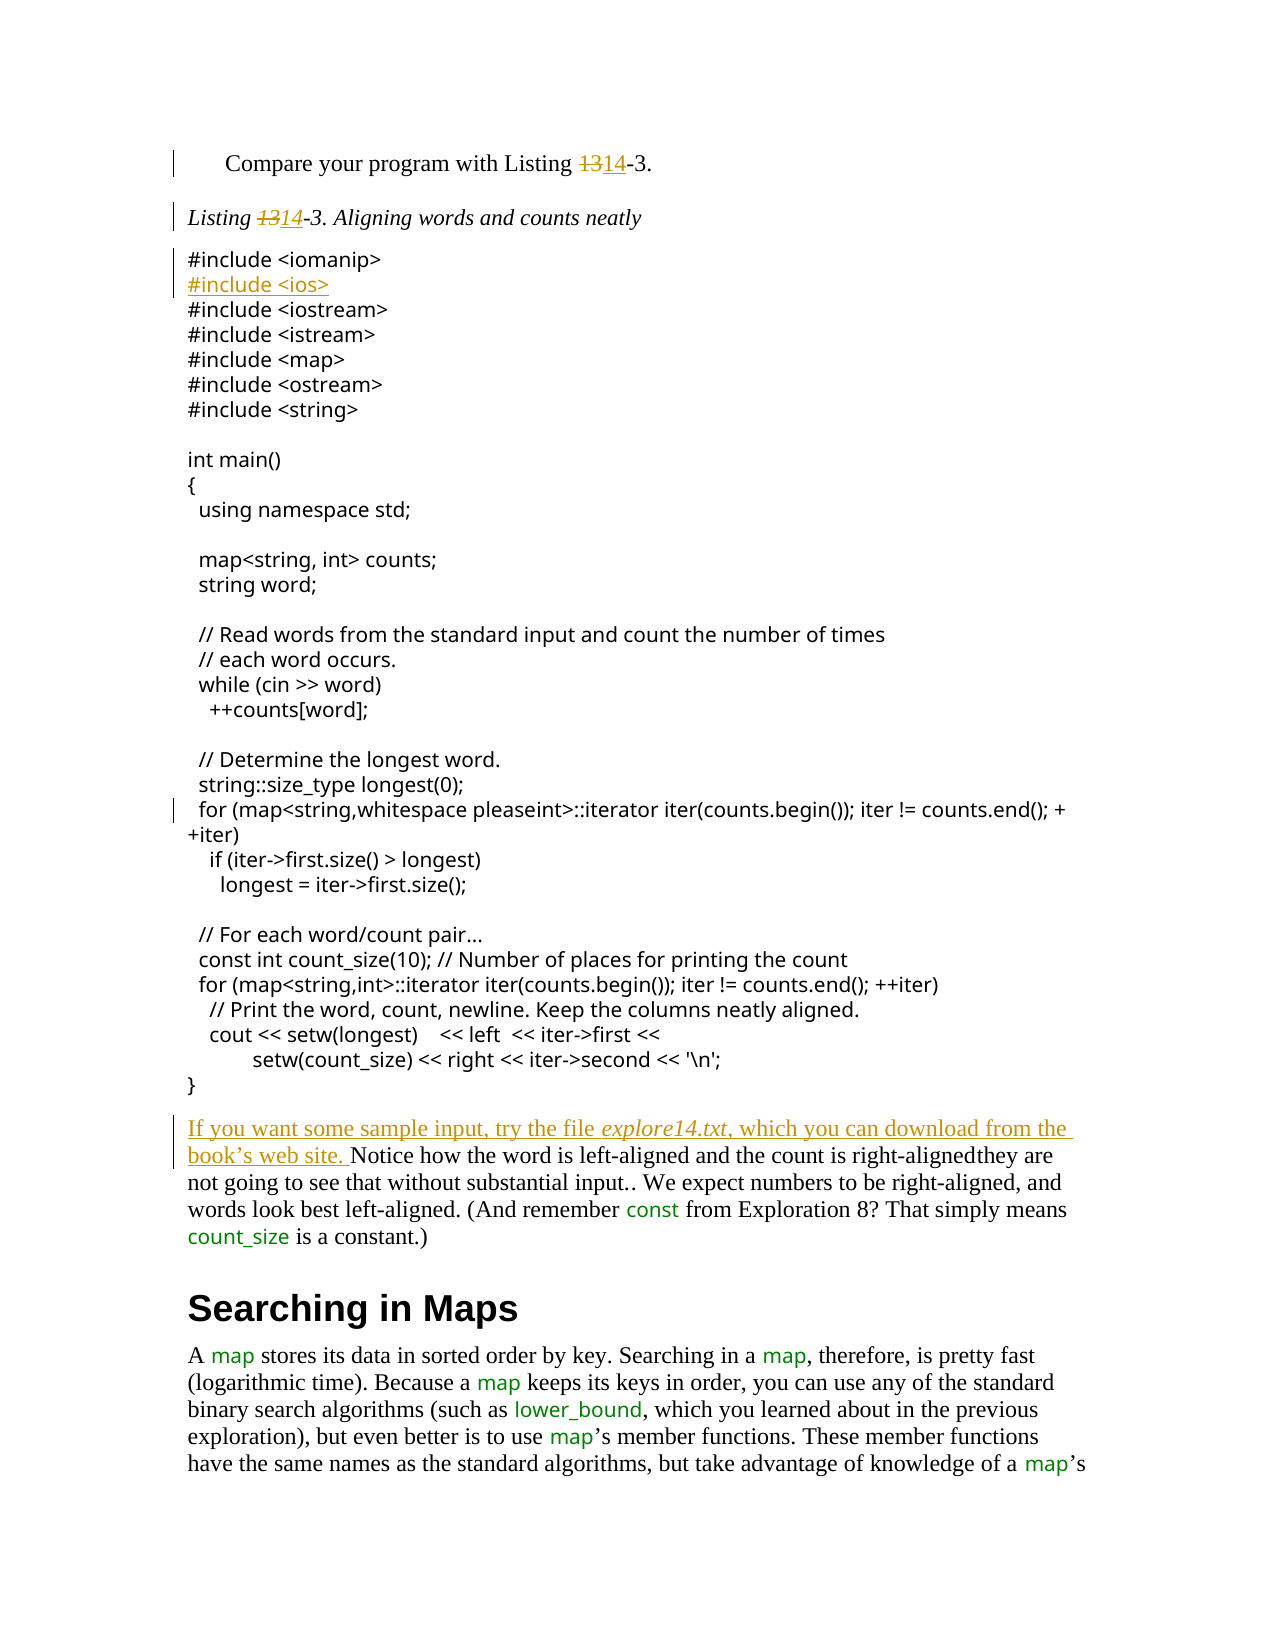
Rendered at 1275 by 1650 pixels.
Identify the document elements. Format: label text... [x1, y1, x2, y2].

text setw(count_size) << right << iter->second << '\n'; [187, 1048, 1072, 1073]
text map<string, int> counts; [187, 548, 1072, 573]
text while (cin >> word) [187, 673, 1072, 698]
text // Determine the longest word. [187, 748, 1072, 773]
text // each word occurs. [187, 648, 1072, 673]
text if (iter->first.size() > longest) [187, 848, 1072, 873]
text #include <istream> [187, 323, 1072, 348]
text longest = iter->first.size(); [187, 873, 1072, 898]
text // For each word/count pair... [187, 923, 1072, 948]
text string::size_type longest(0); [187, 773, 1072, 798]
text string word; [187, 573, 1072, 598]
text int main() [187, 448, 1072, 473]
text ++counts[word]; [187, 698, 1072, 723]
text // Read words from the standard input and count the number of times [187, 623, 1072, 648]
text If you want some sample input, try the file explore14.txt, which you can download from the book’s web site. Notice how the word is left-aligned and the count is right-alignedthey are not going to see that without substantial input.. We expect numbers to be right-aligned, and words look best left-aligned. (And remember const from Exploration 8? That simply means count_size is a constant.) [187, 1114, 1087, 1250]
text } [187, 1073, 1072, 1098]
text using namespace std; [187, 498, 1072, 523]
text for (map<string,int>::iterator iter(counts.begin()); iter != counts.end(); ++iter) [187, 973, 1072, 998]
text Listing 14-3. Aligning words and counts neatly [187, 202, 1087, 231]
text for (map<string,whitespace pleaseint>::iterator iter(counts.begin()); iter != counts.end(); ++iter) [187, 798, 1072, 848]
text const int count_size(10); // Number of places for printing the count [187, 948, 1072, 973]
text #include <iomanip> [187, 248, 1072, 273]
text #include <ostream> [187, 373, 1072, 398]
text cout << setw(longest) << left << iter->first << [187, 1023, 1072, 1048]
text { [187, 473, 1072, 498]
subtitle Searching in Maps [187, 1287, 1087, 1329]
text #include <iostream> [187, 298, 1072, 323]
text // Print the word, count, newline. Keep the columns neatly aligned. [187, 998, 1072, 1023]
text #include <map> [187, 348, 1072, 373]
text #include <string> [187, 398, 1072, 423]
text #include <ios> [187, 273, 1072, 298]
text A map stores its data in sorted order by key. Searching in a map, therefore, is pretty fast (logarithmic time). Because a map keeps its keys in order, you can use any of the standard binary search algorithms (such as lower_bound, which you learned about in the previous exploration), but even better is to use map’s member functions. These member functions have the same names as the standard algorithms, but take advantage of knowledge of a map’s [187, 1342, 1087, 1477]
text Compare your program with Listing 14-3. [187, 150, 1087, 177]
